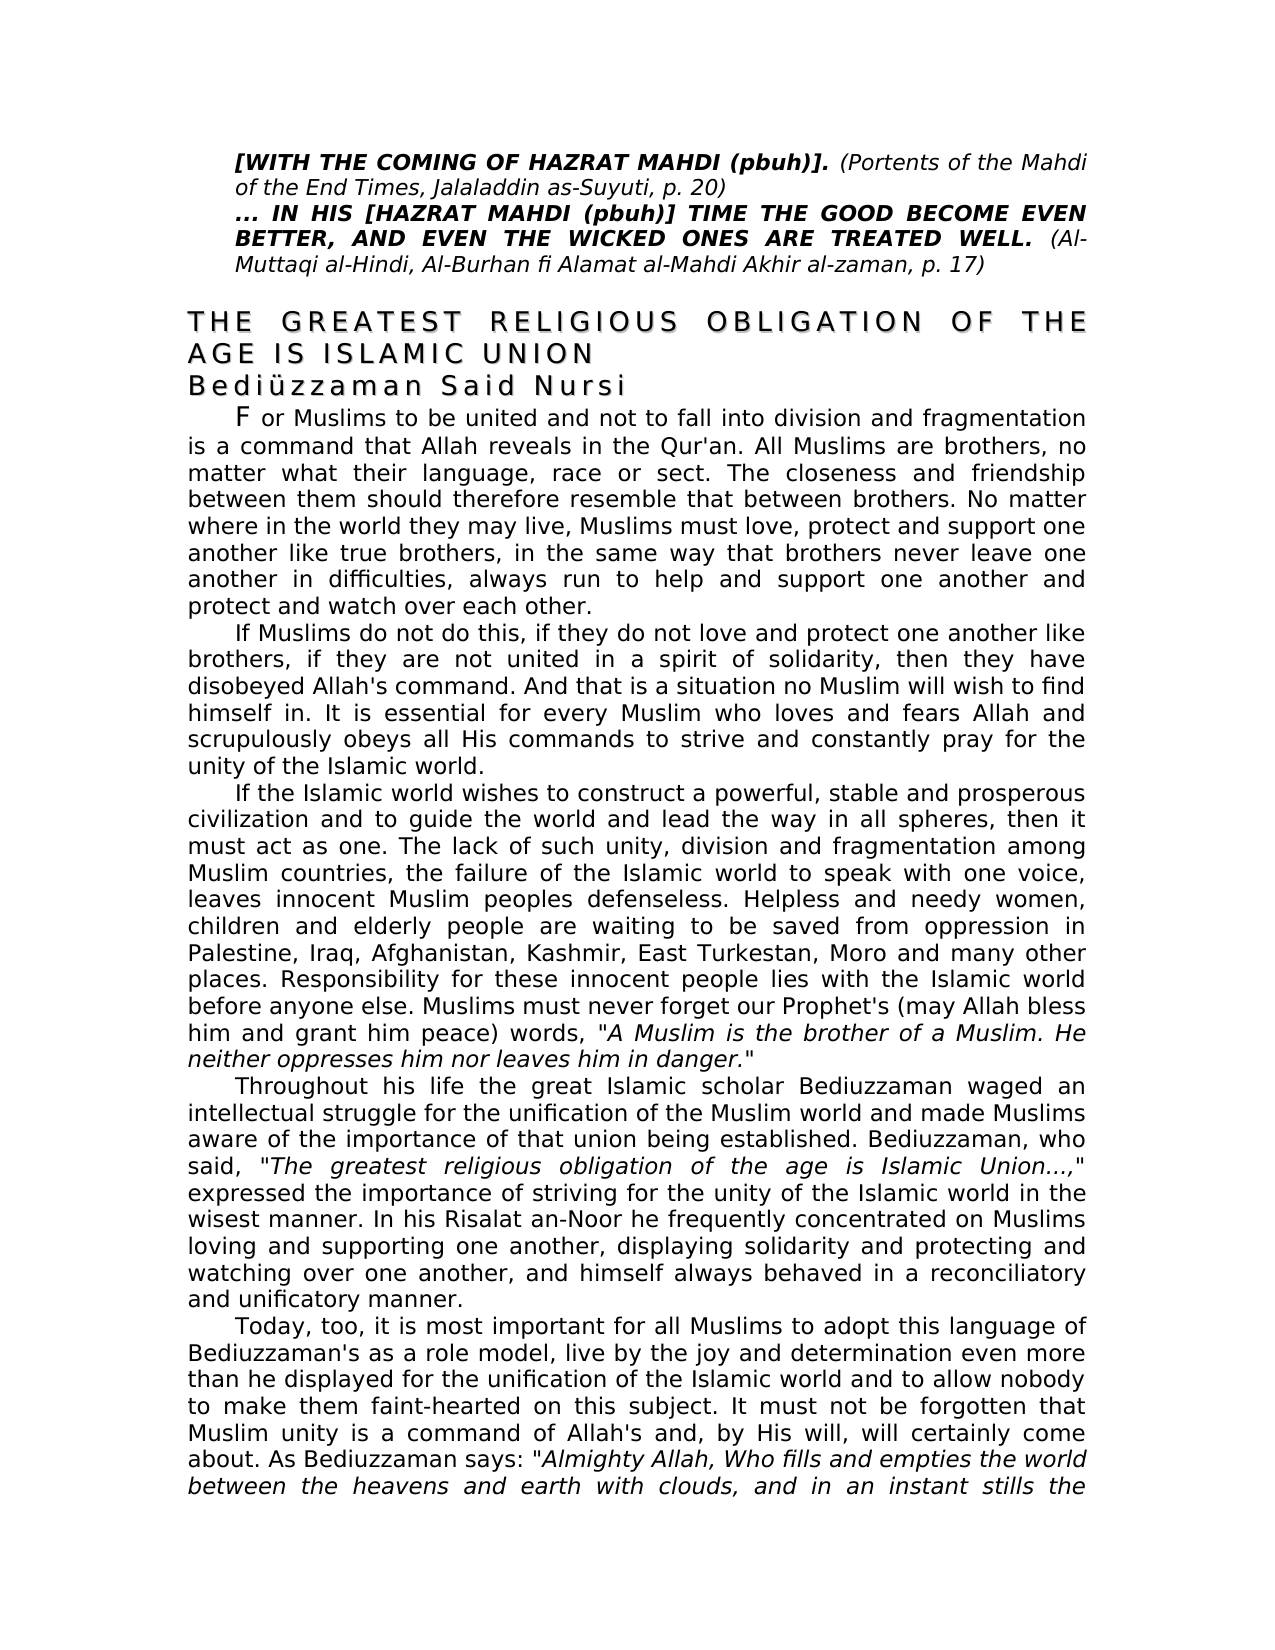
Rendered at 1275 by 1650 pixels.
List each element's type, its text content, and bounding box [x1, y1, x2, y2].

text Bediüzzaman Said Nursi [187, 370, 1087, 401]
text For Muslims to be united and not to fall into division and fragmentation is a command that Allah reveals in the Qur'an. All Muslims are brothers, no matter what their language, race or sect. The closeness and friendship between them should therefore resemble that between brothers. No matter where in the world they may live, Muslims must love, protect and support one another like true brothers, in the same way that brothers never leave one another in difficulties, always run to help and support one another and protect and watch over each other. [187, 401, 1087, 620]
text THE GREATEST RELIGIOUS OBLIGATION OF THE AGE IS ISLAMIC UNION [187, 307, 1087, 370]
text Throughout his life the great Islamic scholar Bediuzzaman waged an intellectual struggle for the unification of the Muslim world and made Muslims aware of the importance of that union being established. Bediuzzaman, who said, "The greatest religious obligation of the age is Islamic Union...," expressed the importance of striving for the unity of the Islamic world in the wisest manner. In his Risalat an-Noor he frequently concentrated on Muslims loving and supporting one another, displaying solidarity and protecting and watching over one another, and himself always behaved in a reconciliatory and unificatory manner. [187, 1073, 1087, 1313]
text ... IN HIS [HAZRAT MAHDI (pbuh)] TIME THE GOOD BECOME EVEN BETTER, AND EVEN THE WICKED ONES ARE TREATED WELL. (Al-Muttaqi al-Hindi, Al-Burhan fi Alamat al-Mahdi Akhir al-zaman, p. 17) [235, 201, 1087, 278]
text If the Islamic world wishes to construct a powerful, stable and prosperous civilization and to guide the world and lead the way in all spheres, then it must act as one. The lack of such unity, division and fragmentation among Muslim countries, the failure of the Islamic world to speak with one voice, leaves innocent Muslim peoples defenseless. Helpless and needy women, children and elderly people are waiting to be saved from oppression in Palestine, Iraq, Afghanistan, Kashmir, East Turkestan, Moro and many other places. Responsibility for these innocent people lies with the Islamic world before anyone else. Muslims must never forget our Prophet's (may Allah bless him and grant him peace) words, "A Muslim is the brother of a Muslim. He neither oppresses him nor leaves him in danger." [187, 780, 1087, 1073]
text Today, too, it is most important for all Muslims to adopt this language of Bediuzzaman's as a role model, live by the joy and determination even more than he displayed for the unification of the Islamic world and to allow nobody to make them faint-hearted on this subject. It must not be forgotten that Muslim unity is a command of Allah's and, by His will, will certainly come about. As Bediuzzaman says: "Almighty Allah, Who fills and empties the world between the heavens and earth with clouds, and in an instant stills the [187, 1313, 1087, 1500]
text [WITH THE COMING OF HAZRAT MAHDI (pbuh)]. (Portents of the Mahdi of the End Times, Jalaladdin as-Suyuti, p. 20) [235, 150, 1087, 201]
text If Muslims do not do this, if they do not love and protect one another like brothers, if they are not united in a spirit of solidarity, then they have disobeyed Allah's command. And that is a situation no Muslim will wish to find himself in. It is essential for every Muslim who loves and fears Allah and scrupulously obeys all His commands to strive and constantly pray for the unity of the Islamic world. [187, 620, 1087, 780]
